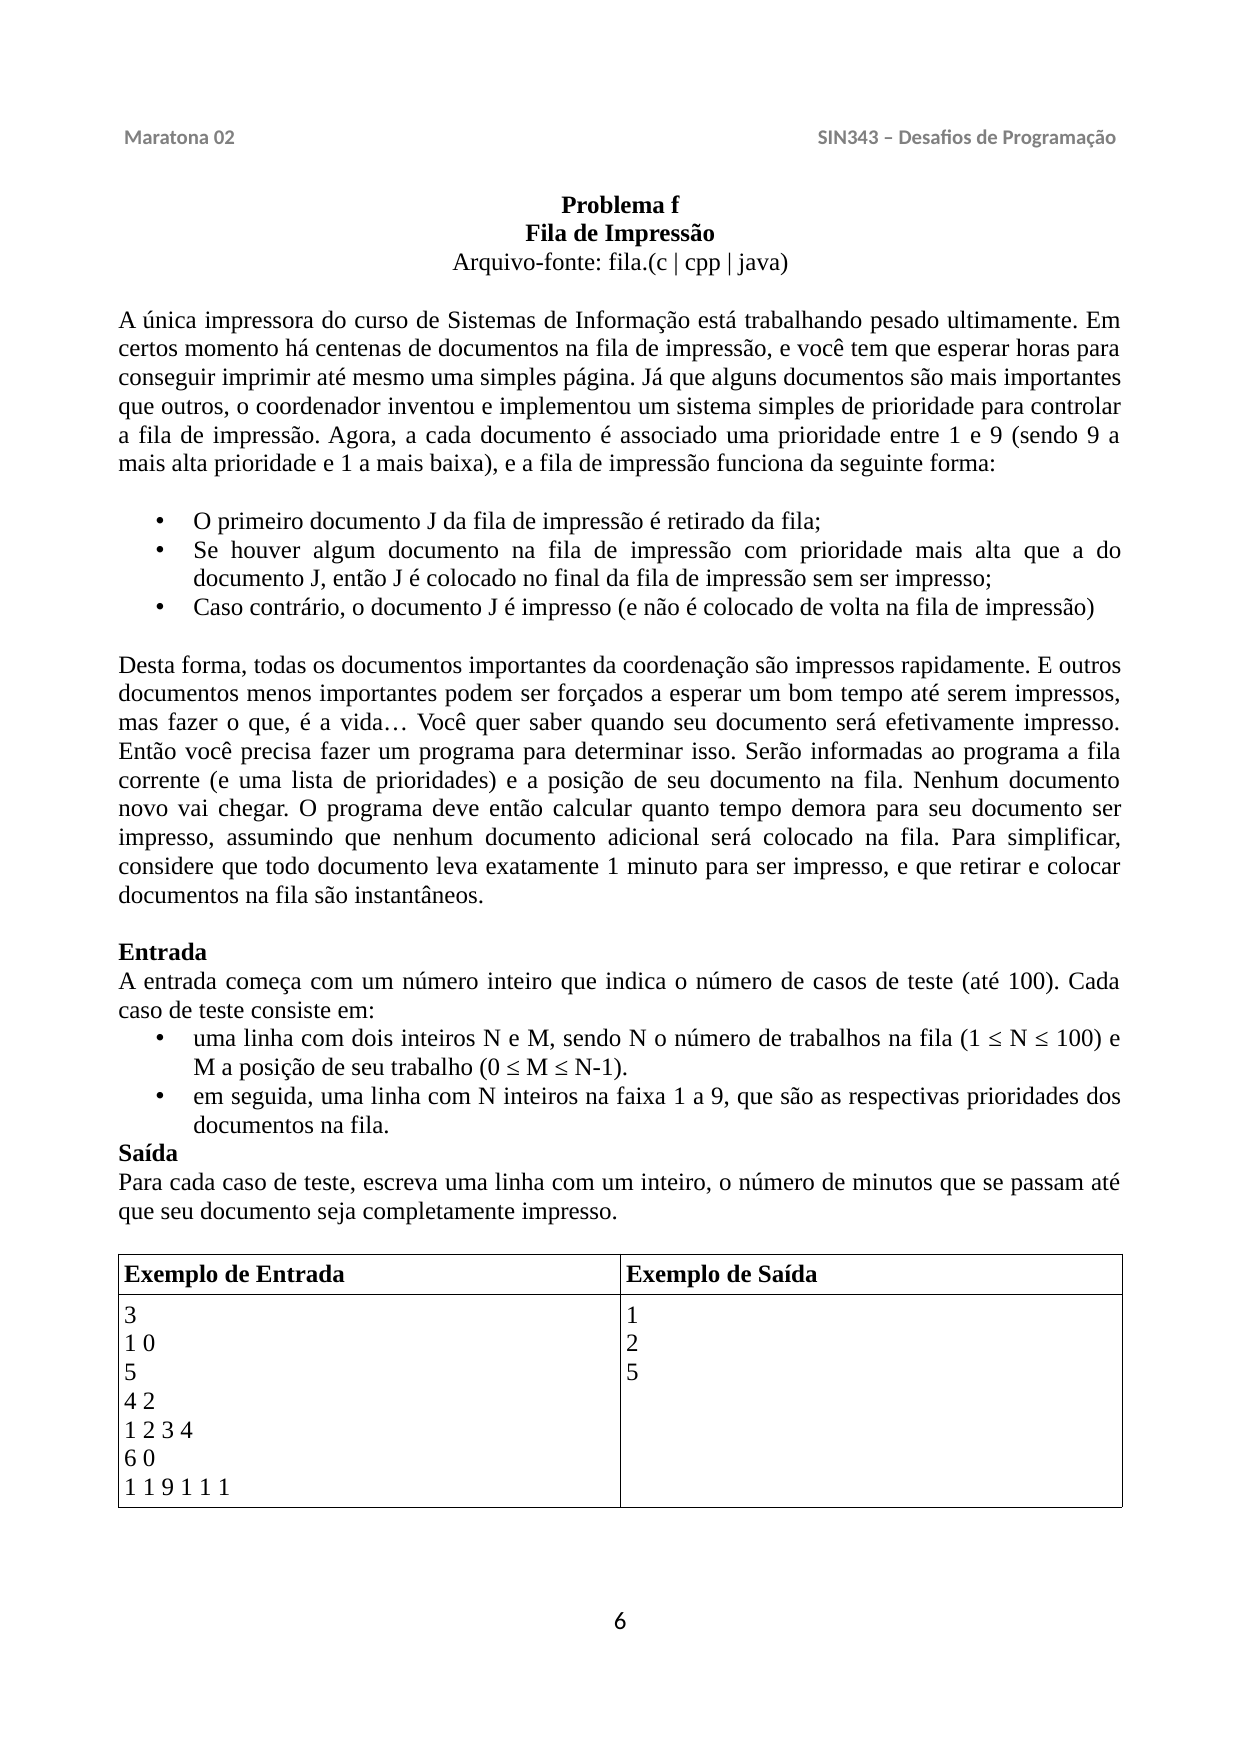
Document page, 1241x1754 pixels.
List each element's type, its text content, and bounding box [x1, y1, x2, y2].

text Para cada caso de teste, escreva uma linha com um inteiro, o número de minutos que se passam até que seu documento seja completamente impresso. [118, 1167, 1122, 1225]
text Fila de Impressão [118, 218, 1122, 247]
text Entrada [118, 937, 1122, 966]
text Desta forma, todas os documentos importantes da coordenação são impressos rapidamente. E outros documentos menos importantes podem ser forçados a esperar um bom tempo até serem impressos, mas fazer o que, é a vida… Você quer saber quando seu documento será efetivamente impresso. Então você precisa fazer um programa para determinar isso. Serão informadas ao programa a fila corrente (e uma lista de prioridades) e a posição de seu documento na fila. Nenhum documento novo vai chegar. O programa deve então calcular quanto tempo demora para seu documento ser impresso, assumindo que nenhum documento adicional será colocado na fila. Para simplificar, considere que todo documento leva exatamente 1 minuto para ser impresso, e que retirar e colocar documentos na fila são instantâneos. [118, 650, 1122, 908]
text Arquivo-fonte: fila.(c | cpp | java) [118, 247, 1122, 276]
text Saída [118, 1138, 1122, 1167]
list O primeiro documento J da fila de impressão é retirado da fila; [156, 506, 1122, 535]
text A entrada começa com um número inteiro que indica o número de casos de teste (até 100). Cada caso de teste consiste em: [118, 966, 1122, 1023]
list Se houver algum documento na fila de impressão com prioridade mais alta que a do documento J, então J é colocado no final da fila de impressão sem ser impresso; [156, 535, 1122, 592]
table_cell 3 1 0 5 4 2 1 2 3 4 6 0 1 1 9 1 1 1 [119, 1295, 620, 1507]
list em seguida, uma linha com N inteiros na faixa 1 a 9, que são as respectivas prioridades dos documentos na fila. [156, 1081, 1122, 1138]
table_header Exemplo de Entrada [119, 1255, 620, 1294]
table_cell 1 2 5 [621, 1295, 1122, 1507]
list uma linha com dois inteiros N e M, sendo N o número de trabalhos na fila (1 ≤ N ≤ 100) e M a posição de seu trabalho (0 ≤ M ≤ N-1). [156, 1023, 1122, 1081]
text A única impressora do curso de Sistemas de Informação está trabalhando pesado ultimamente. Em certos momento há centenas de documentos na fila de impressão, e você tem que esperar horas para conseguir imprimir até mesmo uma simples página. Já que alguns documentos são mais importantes que outros, o coordenador inventou e implementou um sistema simples de prioridade para controlar a fila de impressão. Agora, a cada documento é associado uma prioridade entre 1 e 9 (sendo 9 a mais alta prioridade e 1 a mais baixa), e a fila de impressão funciona da seguinte forma: [118, 305, 1122, 477]
table_header Exemplo de Saída [621, 1255, 1122, 1294]
text Problema f [118, 190, 1122, 218]
list Caso contrário, o documento J é impresso (e não é colocado de volta na fila de impressão) [156, 592, 1122, 621]
